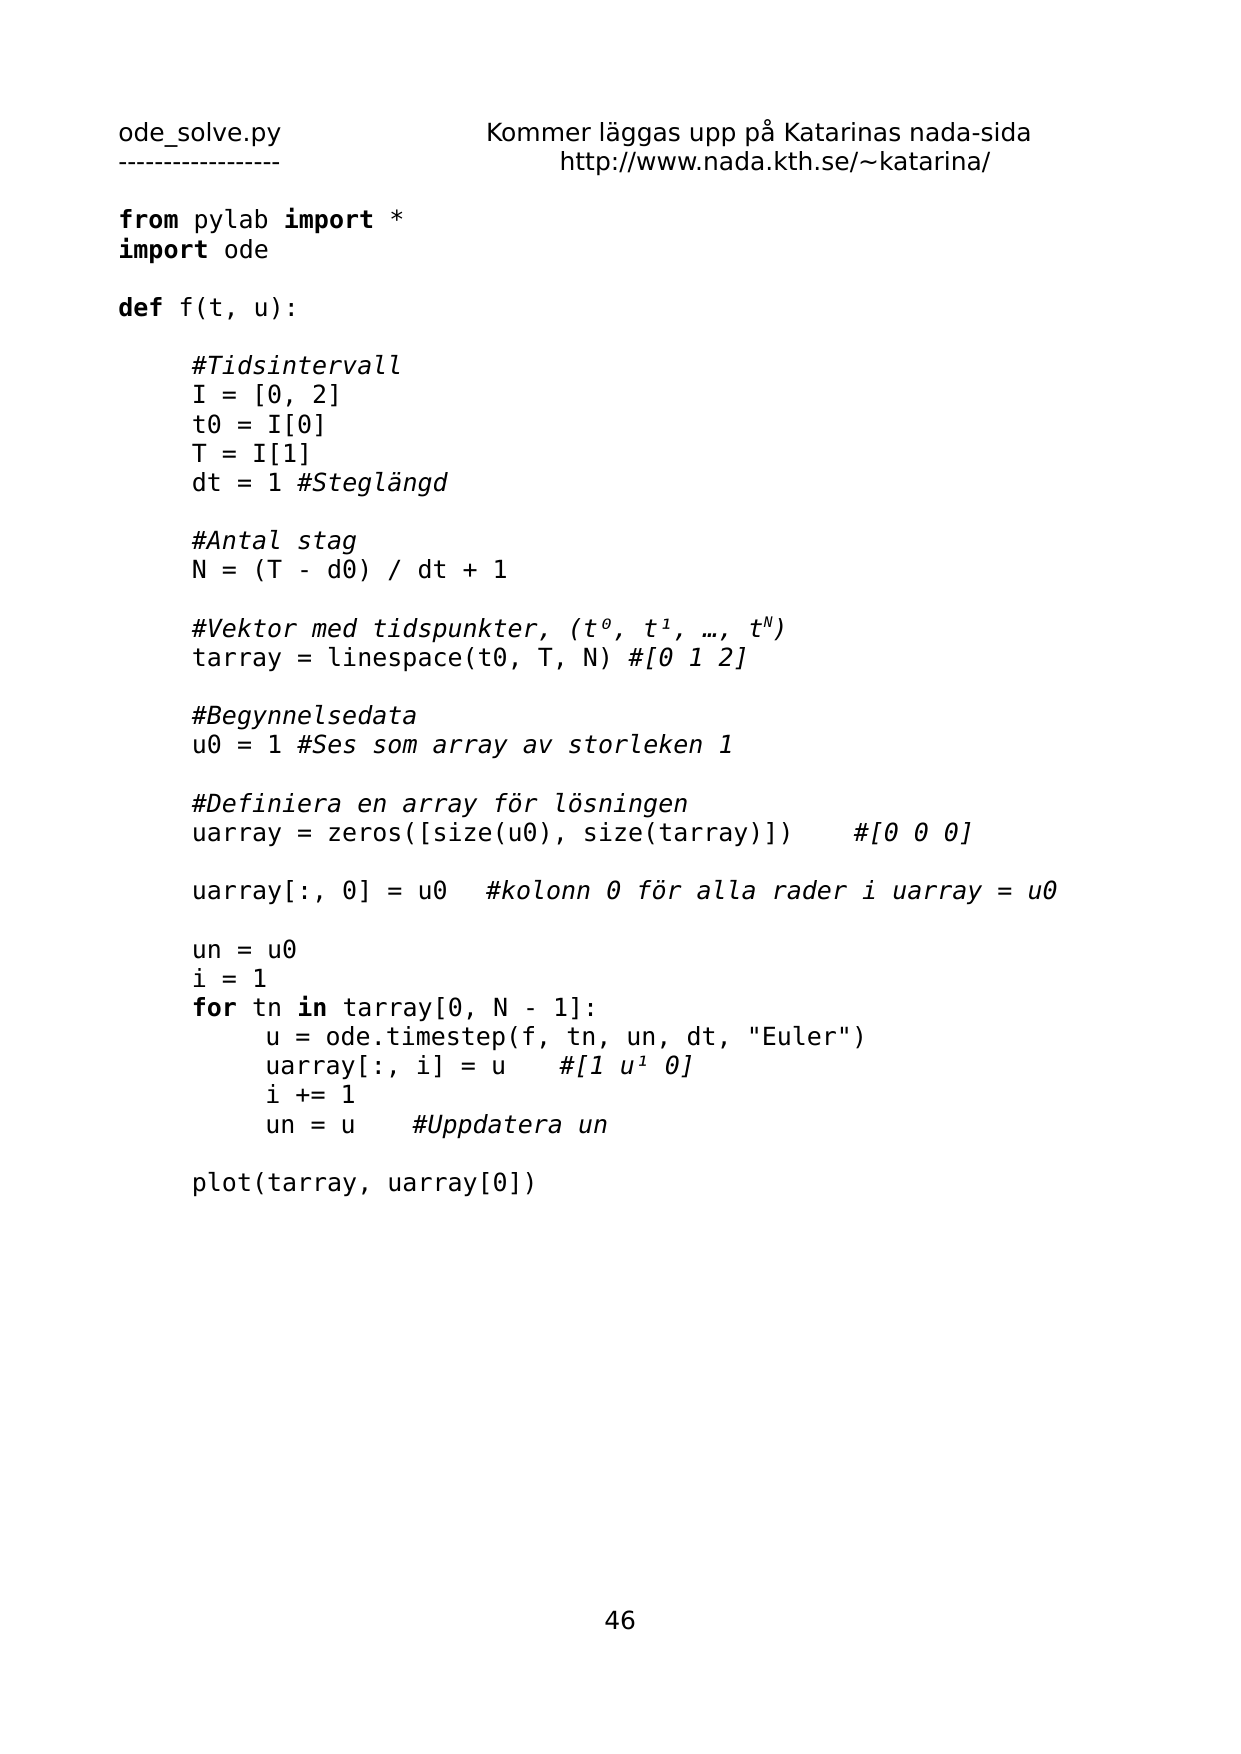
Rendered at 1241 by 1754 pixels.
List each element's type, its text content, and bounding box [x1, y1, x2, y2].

text #Begynnelsedata [118, 701, 1122, 731]
text un = u0 [118, 935, 1122, 964]
text N = (T - d0) / dt + 1 [118, 556, 1122, 585]
text import ode [118, 235, 1122, 264]
text #Antal stag [118, 526, 1122, 556]
text def f(t, u): [118, 293, 1122, 322]
text for tn in tarray[0, N - 1]: [118, 993, 1122, 1022]
text un = u #Uppdatera un [118, 1110, 1122, 1139]
text dt = 1 #Steglängd [118, 468, 1122, 497]
text I = [0, 2] [118, 381, 1122, 410]
text uarray[:, 0] = u0 #kolonn 0 för alla rader i uarray = u0 [118, 876, 1122, 906]
text i = 1 [118, 964, 1122, 993]
text #Tidsintervall [118, 351, 1122, 381]
text ode_solve.py Kommer läggas upp på Katarinas nada-sida [118, 118, 1122, 147]
text T = I[1] [118, 439, 1122, 468]
text t0 = I[0] [118, 410, 1122, 439]
text tarray = linespace(t0, T, N) #[0 1 2] [118, 643, 1122, 672]
text #Definiera en array för lösningen [118, 789, 1122, 818]
text i += 1 [118, 1081, 1122, 1110]
text plot(tarray, uarray[0]) [118, 1168, 1122, 1197]
text u0 = 1 #Ses som array av storleken 1 [118, 731, 1122, 760]
text ------------------ http://www.nada.kth.se/~katarina/ [118, 147, 1122, 176]
text uarray = zeros([size(u0), size(tarray)]) #[0 0 0] [118, 818, 1122, 847]
text from pylab import * [118, 206, 1122, 235]
text #Vektor med tidspunkter, (t⁰, t¹, …, tN) [118, 614, 1122, 643]
text uarray[:, i] = u #[1 u¹ 0] [118, 1051, 1122, 1081]
text u = ode.timestep(f, tn, un, dt, "Euler") [118, 1022, 1122, 1051]
